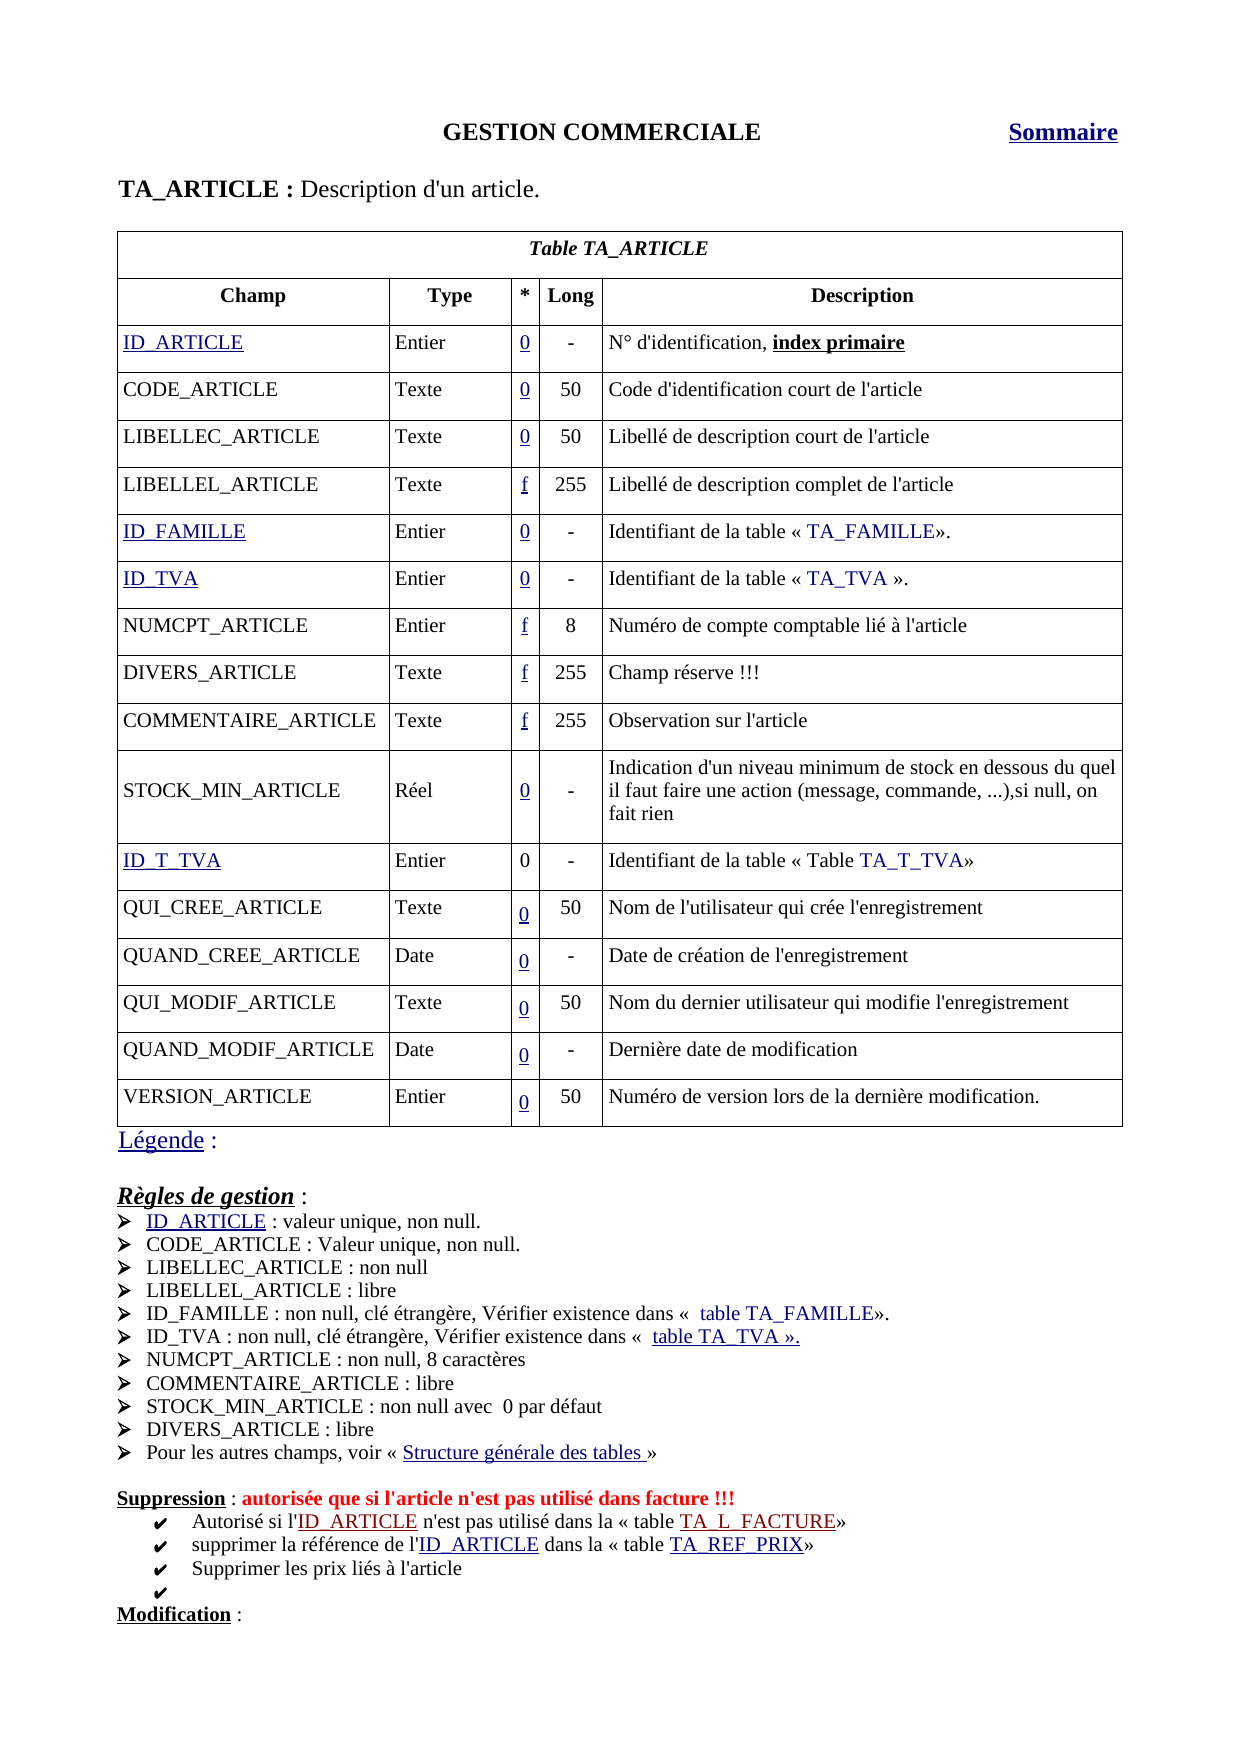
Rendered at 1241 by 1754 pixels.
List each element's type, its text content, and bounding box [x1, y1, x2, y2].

table_cell Observation sur l'article [603, 704, 1122, 750]
table_cell Texte [390, 373, 511, 419]
list ID_ARTICLE : valeur unique, non null. [117, 1209, 1122, 1233]
table_cell Réel [390, 751, 511, 843]
list NUMCPT_ARTICLE : non null, 8 caractères [117, 1348, 1122, 1371]
list Supprimer les prix liés à l'article [154, 1556, 1122, 1579]
list Pour les autres champs, voir « Structure générale des tables » [117, 1441, 1122, 1464]
table_cell 50 [540, 373, 602, 419]
list DIVERS_ARTICLE : libre [117, 1418, 1122, 1441]
table_cell 0 [512, 326, 539, 372]
table_cell CODE_ARTICLE [118, 373, 389, 419]
table_cell Identifiant de la table « TA_TVA ». [603, 562, 1122, 608]
table_cell 0 [512, 986, 539, 1032]
text TA_ARTICLE : Description d'un article. [118, 175, 1122, 203]
table_cell 0 [512, 939, 539, 985]
table_cell Indication d'un niveau minimum de stock en dessous du quel il faut faire une action (message, commande, ...),si null, on fait rien [603, 751, 1122, 843]
table_cell 50 [540, 1080, 602, 1126]
table_cell Nom du dernier utilisateur qui modifie l'enregistrement [603, 986, 1122, 1032]
list LIBELLEL_ARTICLE : libre [117, 1279, 1122, 1302]
table_cell Numéro de compte comptable lié à l'article [603, 609, 1122, 655]
table_cell QUI_MODIF_ARTICLE [118, 986, 389, 1032]
list ID_FAMILLE : non null, clé étrangère, Vérifier existence dans « table TA_FAMILLE». [117, 1302, 1122, 1325]
table_cell Texte [390, 986, 511, 1032]
table_cell Numéro de version lors de la dernière modification. [603, 1080, 1122, 1126]
table_cell LIBELLEL_ARTICLE [118, 468, 389, 514]
table_cell 0 [512, 751, 539, 843]
table_cell 0 [512, 373, 539, 419]
text Suppression : autorisée que si l'article n'est pas utilisé dans facture !!! [117, 1487, 1122, 1510]
table_cell 0 [512, 421, 539, 467]
list LIBELLEC_ARTICLE : non null [117, 1256, 1122, 1279]
table_cell 50 [540, 986, 602, 1032]
table_cell 0 [512, 1080, 539, 1126]
table_cell Champ [118, 279, 389, 325]
table_cell Texte [390, 891, 511, 938]
table_cell - [540, 751, 602, 843]
table_cell Libellé de description court de l'article [603, 421, 1122, 467]
table_cell f [512, 704, 539, 750]
table_cell QUAND_CREE_ARTICLE [118, 939, 389, 985]
table_cell ID_ARTICLE [118, 326, 389, 372]
table_cell - [540, 1033, 602, 1079]
table_cell - [540, 562, 602, 608]
table_cell * [512, 279, 539, 325]
list Autorisé si l'ID_ARTICLE n'est pas utilisé dans la « table TA_L_FACTURE» [154, 1510, 1122, 1533]
table_cell 255 [540, 704, 602, 750]
table_cell Entier [390, 844, 511, 890]
text Légende : [118, 1127, 1122, 1154]
table_cell - [540, 844, 602, 890]
table_cell ID_T_TVA [118, 844, 389, 890]
list ID_TVA : non null, clé étrangère, Vérifier existence dans « table TA_TVA ». [117, 1325, 1122, 1348]
table_cell NUMCPT_ARTICLE [118, 609, 389, 655]
list COMMENTAIRE_ARTICLE : libre [117, 1371, 1122, 1394]
table_cell Entier [390, 326, 511, 372]
table_cell Texte [390, 656, 511, 703]
table_cell - [540, 515, 602, 561]
table_cell QUAND_MODIF_ARTICLE [118, 1033, 389, 1079]
table_cell Texte [390, 421, 511, 467]
table_cell ID_FAMILLE [118, 515, 389, 561]
table_cell f [512, 468, 539, 514]
table_cell ID_TVA [118, 562, 389, 608]
table_cell Nom de l'utilisateur qui crée l'enregistrement [603, 891, 1122, 938]
table_cell 0 [512, 844, 539, 890]
table_cell 50 [540, 421, 602, 467]
table_cell - [540, 326, 602, 372]
table_cell 8 [540, 609, 602, 655]
table_cell Entier [390, 515, 511, 561]
text Modification : [117, 1603, 1122, 1626]
table_cell Entier [390, 562, 511, 608]
table_cell DIVERS_ARTICLE [118, 656, 389, 703]
table_cell Libellé de description complet de l'article [603, 468, 1122, 514]
table_cell 0 [512, 515, 539, 561]
table_cell Identifiant de la table « TA_FAMILLE». [603, 515, 1122, 561]
table_cell Description [603, 279, 1122, 325]
table_cell 0 [512, 562, 539, 608]
table_cell Date [390, 939, 511, 985]
table_cell 255 [540, 656, 602, 703]
table_cell Texte [390, 704, 511, 750]
table_cell STOCK_MIN_ARTICLE [118, 751, 389, 843]
table_cell Date de création de l'enregistrement [603, 939, 1122, 985]
table_cell Champ réserve !!! [603, 656, 1122, 703]
list CODE_ARTICLE : Valeur unique, non null. [117, 1233, 1122, 1256]
table_cell 50 [540, 891, 602, 938]
table_cell Entier [390, 1080, 511, 1126]
table_cell Texte [390, 468, 511, 514]
table_cell QUI_CREE_ARTICLE [118, 891, 389, 938]
table_cell Entier [390, 609, 511, 655]
table_cell 0 [512, 891, 539, 938]
table_cell Identifiant de la table « Table TA_T_TVA» [603, 844, 1122, 890]
table_cell COMMENTAIRE_ARTICLE [118, 704, 389, 750]
table_cell f [512, 656, 539, 703]
table_cell VERSION_ARTICLE [118, 1080, 389, 1126]
table_cell - [540, 939, 602, 985]
table_cell Date [390, 1033, 511, 1079]
table_cell LIBELLEC_ARTICLE [118, 421, 389, 467]
table_cell Type [390, 279, 511, 325]
table_cell Code d'identification court de l'article [603, 373, 1122, 419]
list STOCK_MIN_ARTICLE : non null avec 0 par défaut [117, 1394, 1122, 1418]
text Règles de gestion : [117, 1182, 1122, 1209]
table_cell Long [540, 279, 602, 325]
table_cell Dernière date de modification [603, 1033, 1122, 1079]
table_cell 0 [512, 1033, 539, 1079]
table_header Table TA_ARTICLE [118, 232, 1122, 278]
list supprimer la référence de l'ID_ARTICLE dans la « table TA_REF_PRIX» [154, 1533, 1122, 1556]
table_cell N° d'identification, index primaire [603, 326, 1122, 372]
table_cell f [512, 609, 539, 655]
table_cell 255 [540, 468, 602, 514]
